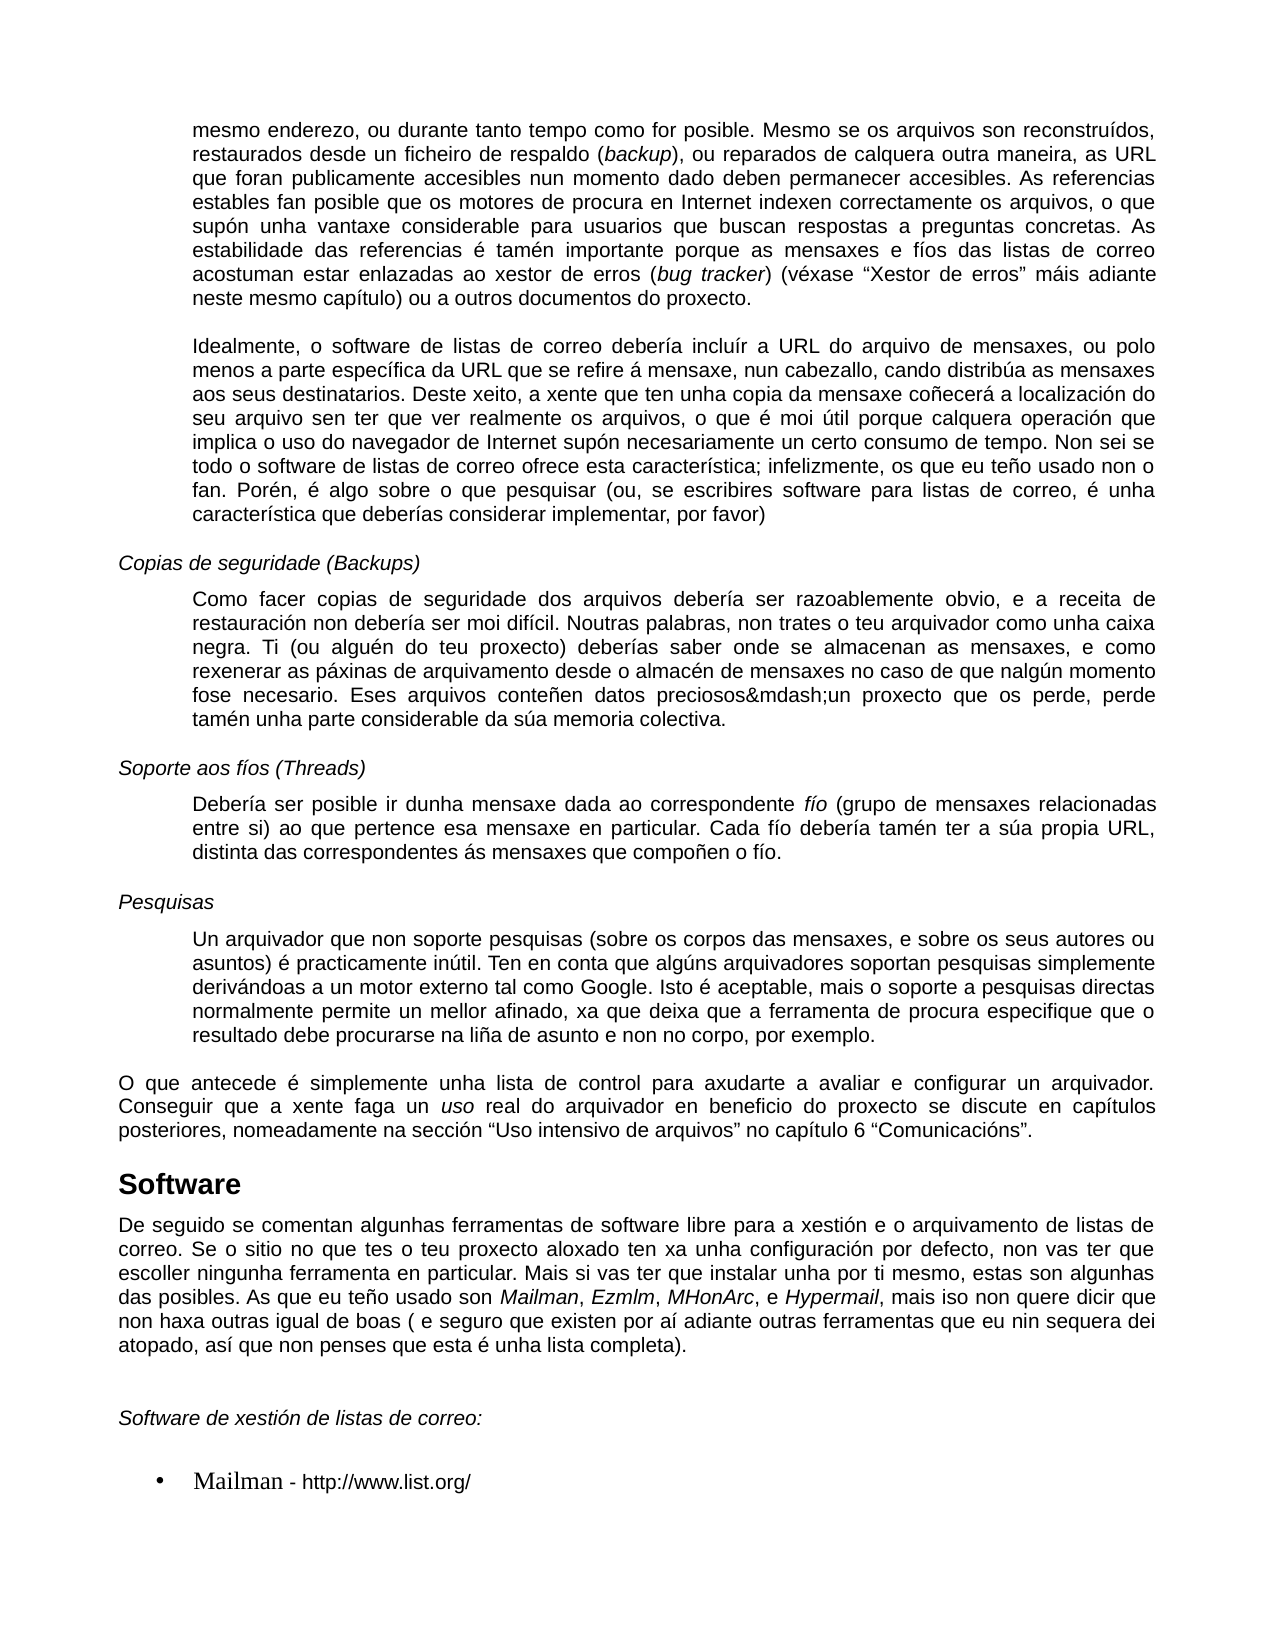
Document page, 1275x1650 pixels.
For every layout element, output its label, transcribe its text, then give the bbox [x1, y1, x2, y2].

text Debería ser posible ir dunha mensaxe dada ao correspondente fío (grupo de mensaxes relacionadas entre si) ao que pertence esa mensaxe en particular. Cada fío debería tamén ter a súa propia URL, distinta das correspondentes ás mensaxes que compoñen o fío. [192, 792, 1157, 864]
subtitle Copias de seguridade (Backups) [118, 550, 1157, 574]
subtitle Software de xestión de listas de correo: [118, 1406, 1157, 1430]
text Como facer copias de seguridade dos arquivos debería ser razoablemente obvio, e a receita de restauración non debería ser moi difícil. Noutras palabras, non trates o teu arquivador como unha caixa negra. Ti (ou alguén do teu proxecto) deberías saber onde se almacenan as mensaxes, e como rexenerar as páxinas de arquivamento desde o almacén de mensaxes no caso de que nalgún momento fose necesario. Eses arquivos conteñen datos preciosos&mdash;un proxecto que os perde, perde tamén unha parte considerable da súa memoria colectiva. [192, 587, 1157, 731]
list Mailman - http://www.list.org/ [156, 1466, 1157, 1495]
text Un arquivador que non soporte pesquisas (sobre os corpos das mensaxes, e sobre os seus autores ou asuntos) é practicamente inútil. Ten en conta que algúns arquivadores soportan pesquisas simplemente derivándoas a un motor externo tal como Google. Isto é aceptable, mais o soporte a pesquisas directas normalmente permite un mellor afinado, xa que deixa que a ferramenta de procura especifique que o resultado debe procurarse na liña de asunto e non no corpo, por exemplo. [192, 927, 1157, 1046]
text O que antecede é simplemente unha lista de control para axudarte a avaliar e configurar un arquivador. Conseguir que a xente faga un uso real do arquivador en beneficio do proxecto se discute en capítulos posteriores, nomeadamente na sección “Uso intensivo de arquivos” no capítulo 6 “Comunicacións”. [118, 1070, 1157, 1142]
subtitle Pesquisas [118, 889, 1157, 914]
text Idealmente, o software de listas de correo debería incluír a URL do arquivo de mensaxes, ou polo menos a parte específica da URL que se refire á mensaxe, nun cabezallo, cando distribúa as mensaxes aos seus destinatarios. Deste xeito, a xente que ten unha copia da mensaxe coñecerá a localización do seu arquivo sen ter que ver realmente os arquivos, o que é moi útil porque calquera operación que implica o uso do navegador de Internet supón necesariamente un certo consumo de tempo. Non sei se todo o software de listas de correo ofrece esta característica; infelizmente, os que eu teño usado non o fan. Porén, é algo sobre o que pesquisar (ou, se escribires software para listas de correo, é unha característica que deberías considerar implementar, por favor) [192, 334, 1157, 525]
text mesmo enderezo, ou durante tanto tempo como for posible. Mesmo se os arquivos son reconstruídos, restaurados desde un ficheiro de respaldo (backup), ou reparados de calquera outra maneira, as URL que foran publicamente accesibles nun momento dado deben permanecer accesibles. As referencias estables fan posible que os motores de procura en Internet indexen correctamente os arquivos, o que supón unha vantaxe considerable para usuarios que buscan respostas a preguntas concretas. As estabilidade das referencias é tamén importante porque as mensaxes e fíos das listas de correo acostuman estar enlazadas ao xestor de erros (bug tracker) (véxase “Xestor de erros” máis adiante neste mesmo capítulo) ou a outros documentos do proxecto. [192, 118, 1157, 310]
text De seguido se comentan algunhas ferramentas de software libre para a xestión e o arquivamento de listas de correo. Se o sitio no que tes o teu proxecto aloxado ten xa unha configuración por defecto, non vas ter que escoller ningunha ferramenta en particular. Mais si vas ter que instalar unha por ti mesmo, estas son algunhas das posibles. As que eu teño usado son Mailman, Ezmlm, MHonArc, e Hypermail, mais iso non quere dicir que non haxa outras igual de boas ( e seguro que existen por aí adiante outras ferramentas que eu nin sequera dei atopado, así que non penses que esta é unha lista completa). [118, 1213, 1157, 1357]
subtitle Software [118, 1167, 1157, 1201]
subtitle Soporte aos fíos (Threads) [118, 756, 1157, 779]
